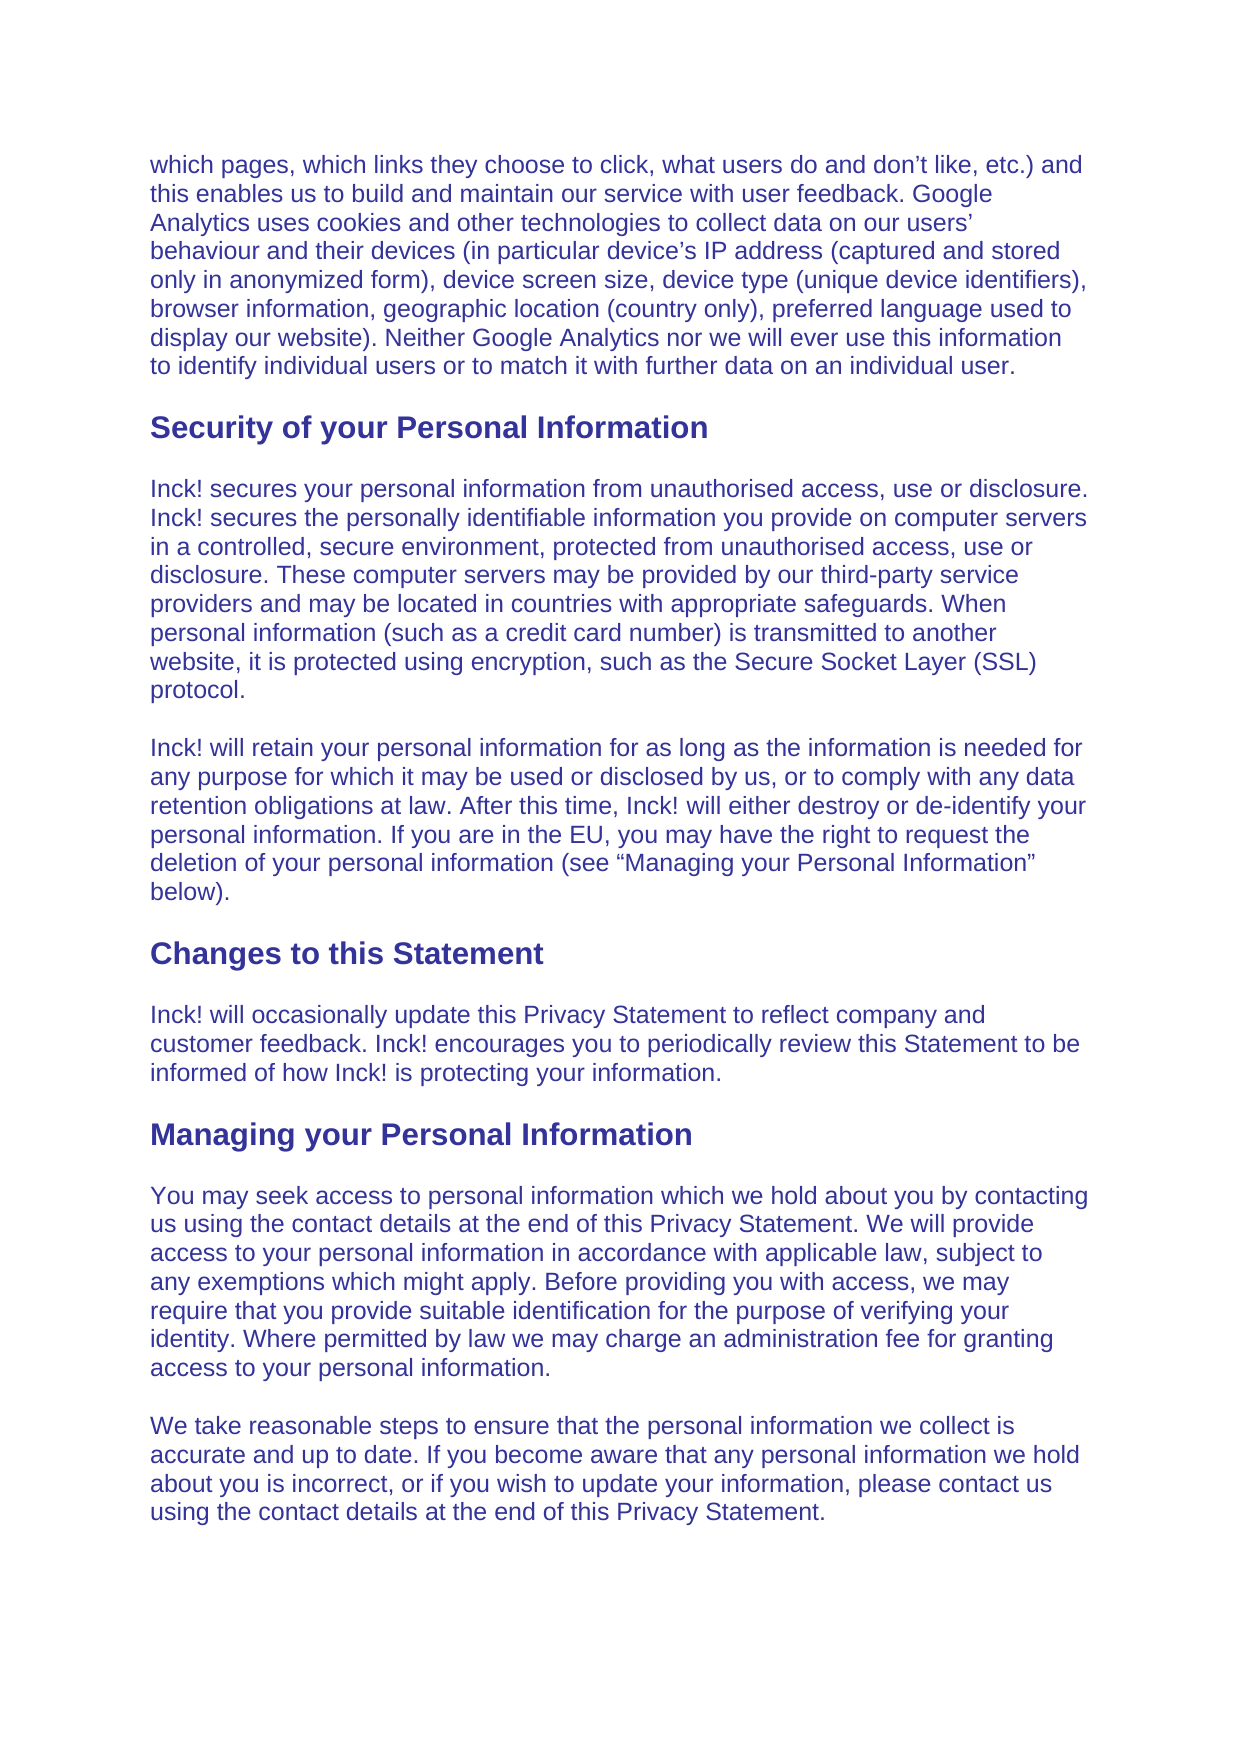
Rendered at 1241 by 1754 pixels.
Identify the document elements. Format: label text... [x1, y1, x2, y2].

subtitle Managing your Personal Information [150, 1116, 1090, 1152]
subtitle Security of your Personal Information [150, 409, 1090, 445]
subtitle Changes to this Statement [150, 935, 1090, 971]
text which pages, which links they choose to click, what users do and don’t like, etc.) and this enables us to build and maintain our service with user feedback. Google Analytics uses cookies and other technologies to collect data on our users’ behaviour and their devices (in particular device’s IP address (captured and stored only in anonymized form), device screen size, device type (unique device identifiers), browser information, geographic location (country only), preferred language used to display our website). Neither Google Analytics nor we will ever use this information to identify individual users or to match it with further data on an individual user. [150, 150, 1090, 380]
text Inck! will occasionally update this Privacy Statement to reflect company and customer feedback. Inck! encourages you to periodically review this Statement to be informed of how Inck! is protecting your information. [150, 1000, 1090, 1086]
text We take reasonable steps to ensure that the personal information we collect is accurate and up to date. If you become aware that any personal information we hold about you is incorrect, or if you wish to update your information, please contact us using the contact details at the end of this Privacy Statement. [150, 1411, 1090, 1526]
text You may seek access to personal information which we hold about you by contacting us using the contact details at the end of this Privacy Statement. We will provide access to your personal information in accordance with applicable law, subject to any exemptions which might apply. Before providing you with access, we may require that you provide suitable identification for the purpose of verifying your identity. Where permitted by law we may charge an administration fee for granting access to your personal information. [150, 1181, 1090, 1382]
text Inck! secures your personal information from unauthorised access, use or disclosure. Inck! secures the personally identifiable information you provide on computer servers in a controlled, secure environment, protected from unauthorised access, use or disclosure. These computer servers may be provided by our third-party service providers and may be located in countries with appropriate safeguards. When personal information (such as a credit card number) is transmitted to another website, it is protected using encryption, such as the Secure Socket Layer (SSL) protocol. [150, 474, 1090, 704]
text Inck! will retain your personal information for as long as the information is needed for any purpose for which it may be used or disclosed by us, or to comply with any data retention obligations at law. After this time, Inck! will either destroy or de-identify your personal information. If you are in the EU, you may have the right to request the deletion of your personal information (see “Managing your Personal Information” below). [150, 733, 1090, 906]
